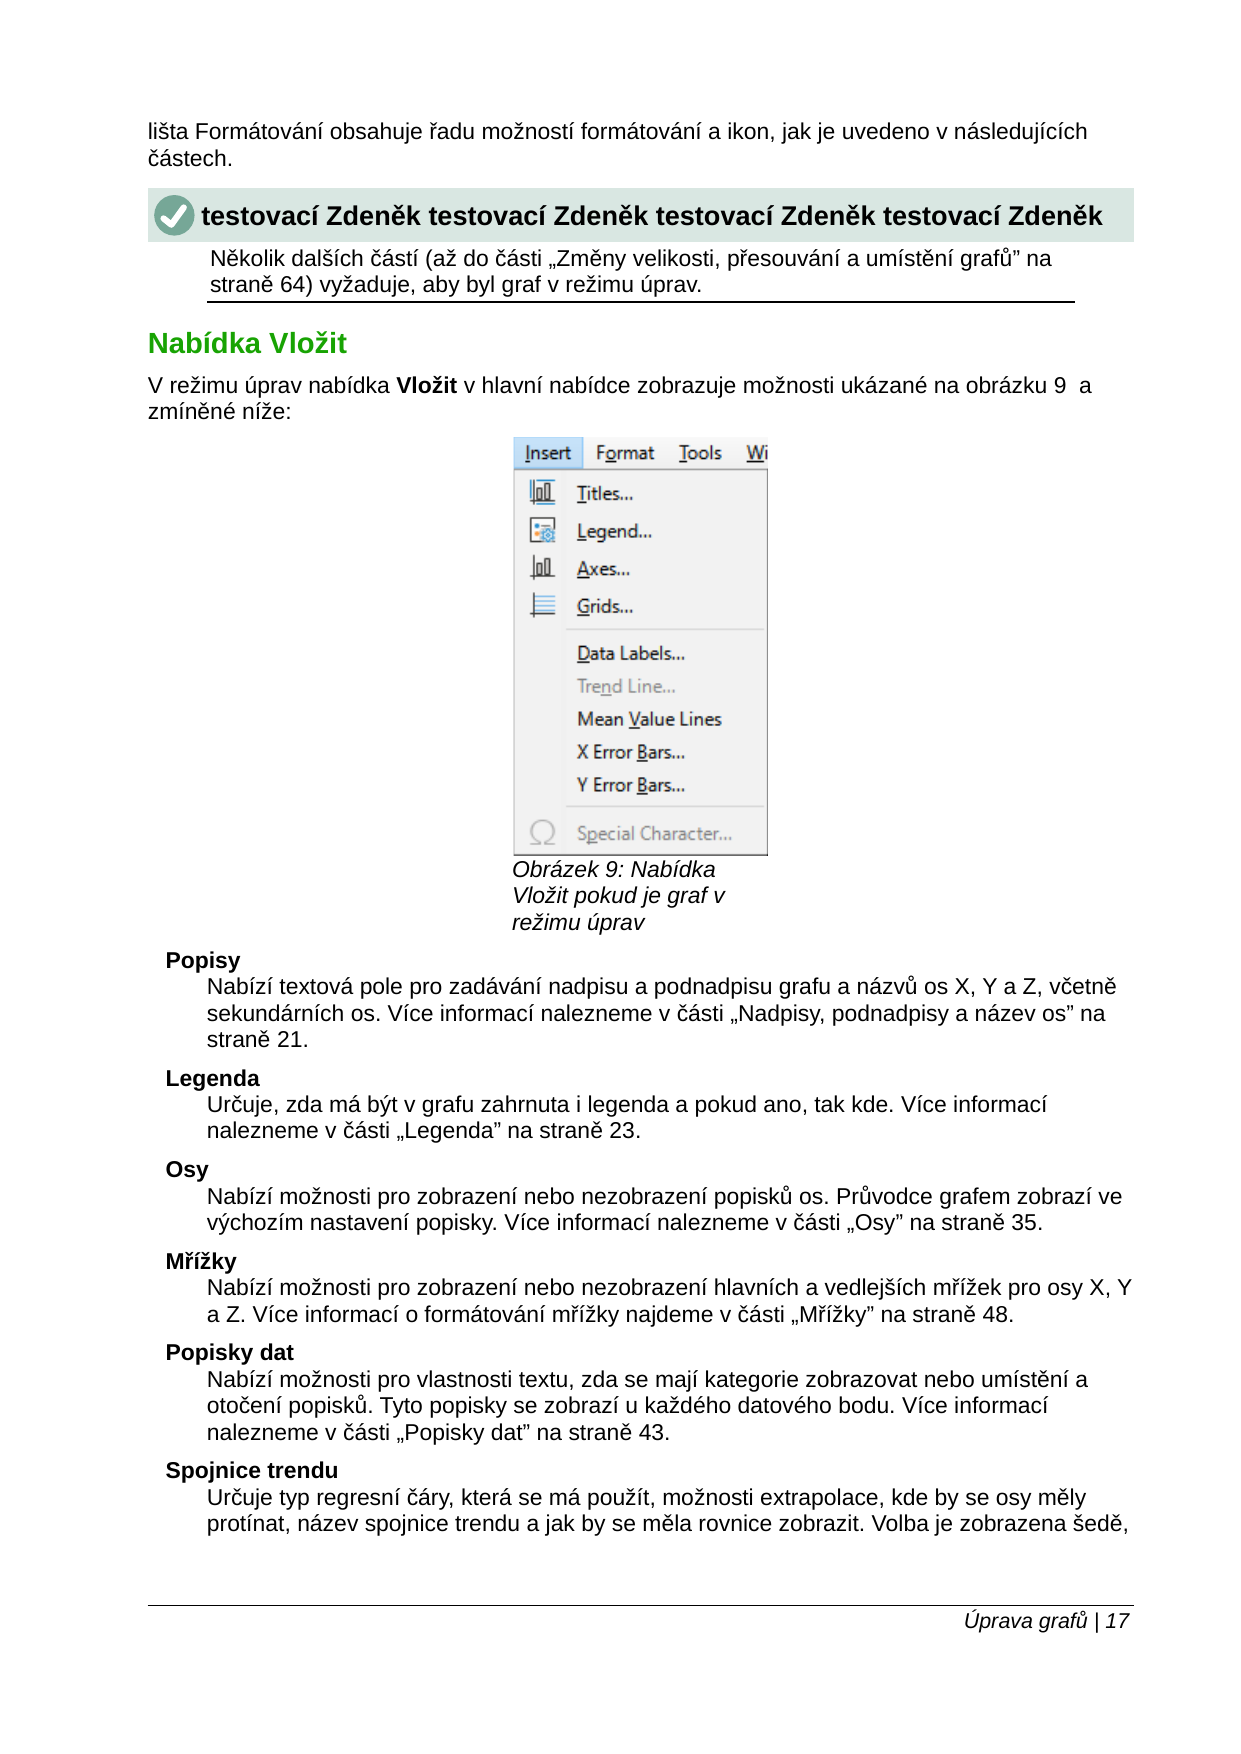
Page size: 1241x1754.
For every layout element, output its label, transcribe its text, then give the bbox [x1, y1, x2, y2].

text Legenda [165, 1065, 1134, 1091]
text Nabízí textová pole pro zadávání nadpisu a podnadpisu grafu a názvů os X, Y a Z, včetně sekundárních os. Více informací nalezneme v části „Nadpisy, podnadpisy a názvy os” na straně 20. [207, 973, 1134, 1052]
text Mřížky [165, 1248, 1134, 1274]
text Určuje, zda má být v grafu zahrnuta i legenda a pokud ano, tak kde. Více informací nalezneme v části „Legenda” na straně 22. [207, 1091, 1134, 1144]
text Nabízí možnosti pro vlastnosti textu, zda se mají kategorie zobrazovat nebo umístění a otočení popisků. Tyto popisky se zobrazí u každého datového bodu. Více informací nalezneme v části „Popisky dat” na straně 40. [207, 1366, 1134, 1445]
text lišta Formátování obsahuje řadu možností formátování a ikon, jak je uvedeno v následujících částech. [148, 118, 1134, 171]
picture [513, 437, 768, 856]
text Osy [165, 1156, 1134, 1183]
text Spojnice trendu [165, 1457, 1134, 1484]
text Popisky dat [165, 1339, 1134, 1366]
text V režimu úprav nabídka Vložit v hlavní nabídce zobrazuje možnosti ukázané na obrázku 9 a zmíněné níže: [148, 372, 1134, 424]
subtitle testovací Zdeněk testovací Zdeněk testovací Zdeněk testovací Zdeněk [148, 188, 1134, 242]
subtitle Nabídka Vložit [148, 326, 1134, 360]
text Několik dalších částí (až do části „Změna velikosti, přesouvání a umístění grafů” na straně 60) vyžaduje, aby byl graf v režimu úprav. [207, 242, 1075, 301]
text Popisy [165, 947, 1134, 973]
text Nabízí možnosti pro zobrazení nebo nezobrazení hlavních a vedlejších mřížek pro osy X, Y a Z. Více informací o formátování mřížky najdeme v části „Mřížky” na straně 45. [207, 1274, 1134, 1327]
text Určuje typ regresní čáry, která se má použít, možnosti extrapolace, kde by se osy měly protínat, název spojnice trendu a jak by se měla rovnice zobrazit. Volba je zobrazena šedě, dokud není vybrána datová řada. Více informací nalezneme v části „Spojnice trendu a přímky střední hodnoty" na straně 50. [207, 1484, 1134, 1536]
text Nabízí možnosti pro zobrazení nebo nezobrazení popisků os. Průvodce grafem zobrazí ve výchozím nastavení popisky. Více informací nalezneme v části „Osy” na straně 32. [207, 1183, 1134, 1235]
text Obrázek 9: Nabídka Vložit pokud je graf v režimu úprav [512, 437, 770, 935]
